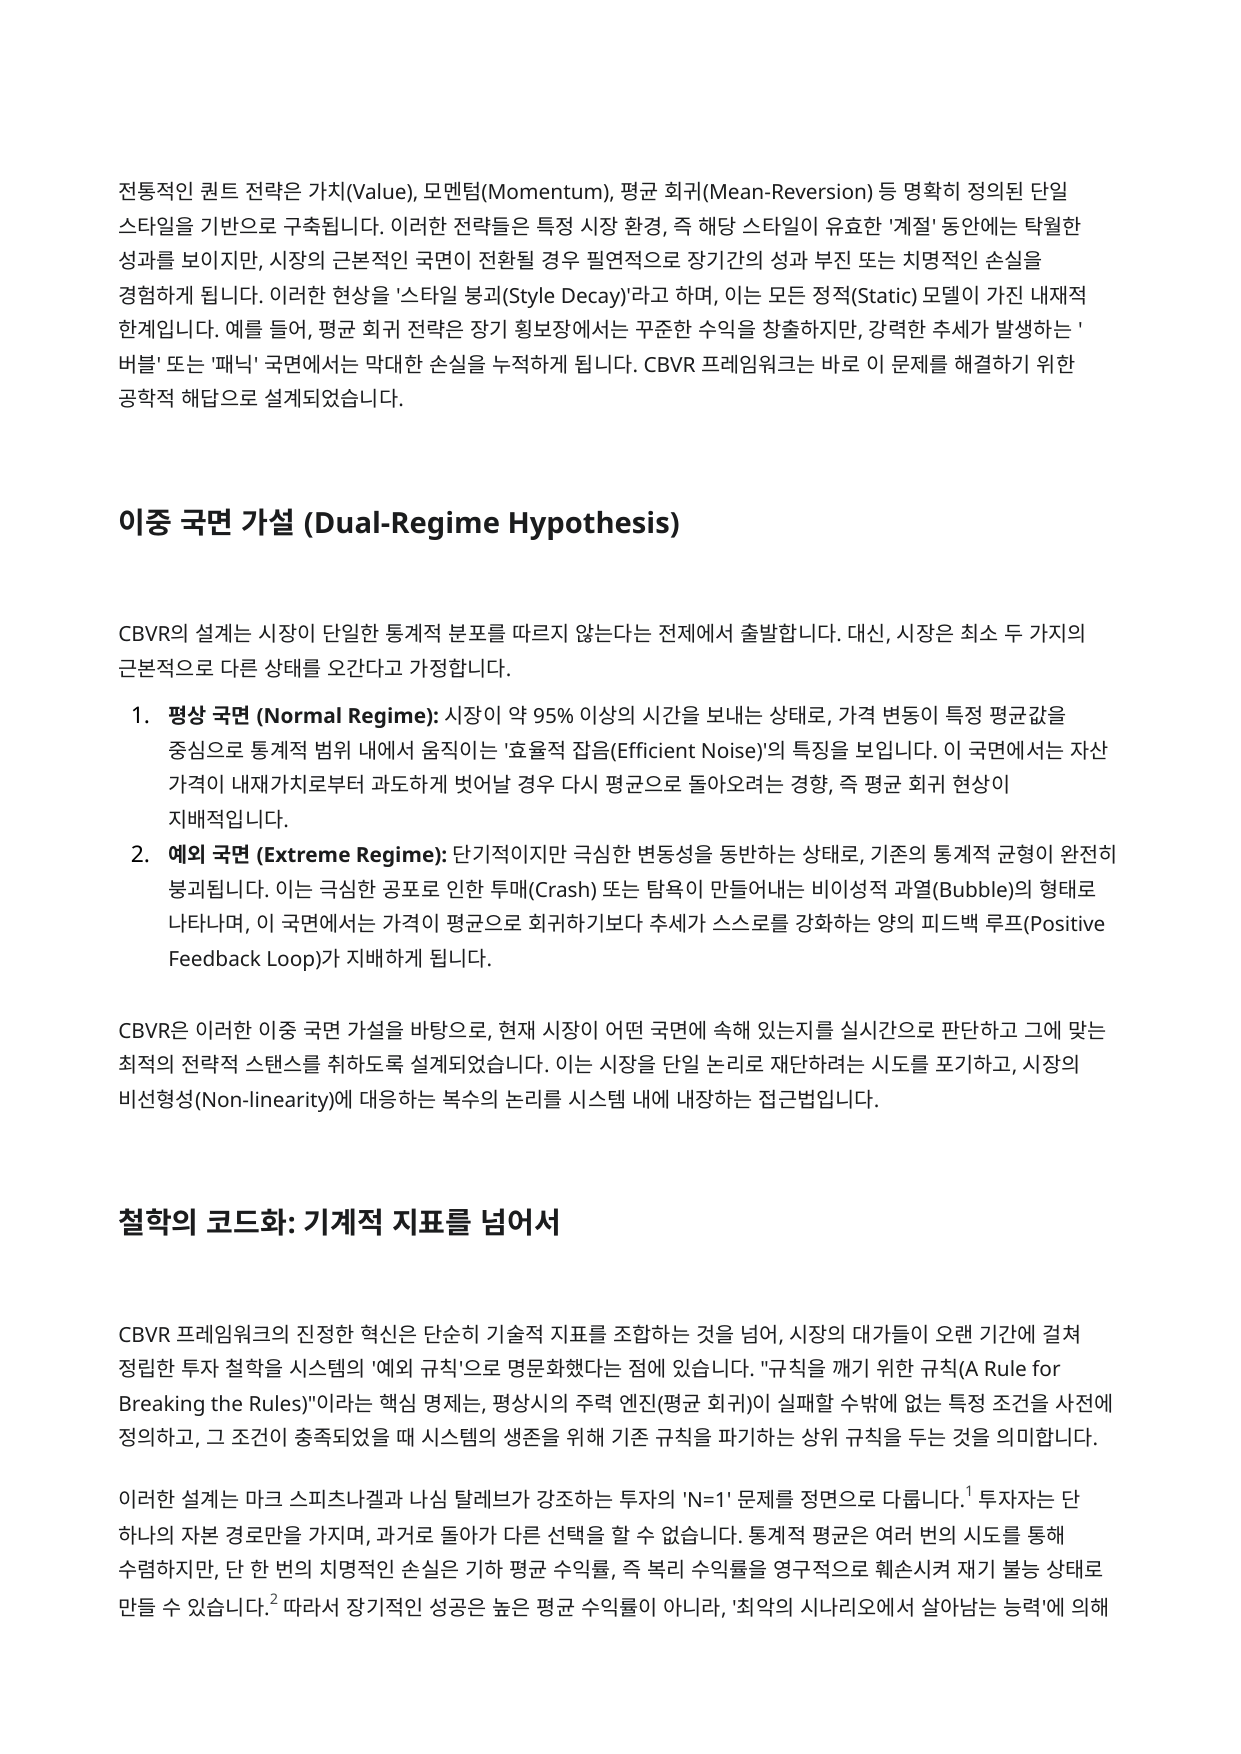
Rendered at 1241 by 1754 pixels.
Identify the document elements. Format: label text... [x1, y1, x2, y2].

text CBVR은 이러한 이중 국면 가설을 바탕으로, 현재 시장이 어떤 국면에 속해 있는지를 실시간으로 판단하고 그에 맞는 최적의 전략적 스탠스를 취하도록 설계되었습니다. 이는 시장을 단일 논리로 재단하려는 시도를 포기하고, 시장의 비선형성(Non-linearity)에 대응하는 복수의 논리를 시스템 내에 내장하는 접근법입니다. [118, 1014, 1122, 1113]
subtitle 철학의 코드화: 기계적 지표를 넘어서 [118, 1200, 1122, 1242]
text CBVR 프레임워크의 진정한 혁신은 단순히 기술적 지표를 조합하는 것을 넘어, 시장의 대가들이 오랜 기간에 걸쳐 정립한 투자 철학을 시스템의 '예외 규칙'으로 명문화했다는 점에 있습니다. "규칙을 깨기 위한 규칙(A Rule for Breaking the Rules)"이라는 핵심 명제는, 평상시의 주력 엔진(평균 회귀)이 실패할 수밖에 없는 특정 조건을 사전에 정의하고, 그 조건이 충족되었을 때 시스템의 생존을 위해 기존 규칙을 파기하는 상위 규칙을 두는 것을 의미합니다. [118, 1318, 1122, 1452]
text 전통적인 퀀트 전략은 가치(Value), 모멘텀(Momentum), 평균 회귀(Mean-Reversion) 등 명확히 정의된 단일 스타일을 기반으로 구축됩니다. 이러한 전략들은 특정 시장 환경, 즉 해당 스타일이 유효한 '계절' 동안에는 탁월한 성과를 보이지만, 시장의 근본적인 국면이 전환될 경우 필연적으로 장기간의 성과 부진 또는 치명적인 손실을 경험하게 됩니다. 이러한 현상을 '스타일 붕괴(Style Decay)'라고 하며, 이는 모든 정적(Static) 모델이 가진 내재적 한계입니다. 예를 들어, 평균 회귀 전략은 장기 횡보장에서는 꾸준한 수익을 창출하지만, 강력한 추세가 발생하는 '버블' 또는 '패닉' 국면에서는 막대한 손실을 누적하게 됩니다. CBVR 프레임워크는 바로 이 문제를 해결하기 위한 공학적 해답으로 설계되었습니다. [118, 176, 1122, 413]
text 이러한 설계는 마크 스피츠나겔과 나심 탈레브가 강조하는 투자의 'N=1' 문제를 정면으로 다룹니다.1 투자자는 단 하나의 자본 경로만을 가지며, 과거로 돌아가 다른 선택을 할 수 없습니다. 통계적 평균은 여러 번의 시도를 통해 수렴하지만, 단 한 번의 치명적인 손실은 기하 평균 수익률, 즉 복리 수익률을 영구적으로 훼손시켜 재기 불능 상태로 만들 수 있습니다.2 따라서 장기적인 성공은 높은 평균 수익률이 아니라, '최악의 시나리오에서 살아남는 능력'에 의해 [118, 1481, 1122, 1623]
list 예외 국면 (Extreme Regime): 단기적이지만 극심한 변동성을 동반하는 상태로, 기존의 통계적 균형이 완전히 붕괴됩니다. 이는 극심한 공포로 인한 투매(Crash) 또는 탐욕이 만들어내는 비이성적 과열(Bubble)의 형태로 나타나며, 이 국면에서는 가격이 평균으로 회귀하기보다 추세가 스스로를 강화하는 양의 피드백 루프(Positive Feedback Loop)가 지배하게 됩니다. [131, 838, 1122, 972]
text CBVR의 설계는 시장이 단일한 통계적 분포를 따르지 않는다는 전제에서 출발합니다. 대신, 시장은 최소 두 가지의 근본적으로 다른 상태를 오간다고 가정합니다. [118, 617, 1122, 682]
list 평상 국면 (Normal Regime): 시장이 약 95% 이상의 시간을 보내는 상태로, 가격 변동이 특정 평균값을 중심으로 통계적 범위 내에서 움직이는 '효율적 잡음(Efficient Noise)'의 특징을 보입니다. 이 국면에서는 자산 가격이 내재가치로부터 과도하게 벗어날 경우 다시 평균으로 돌아오려는 경향, 즉 평균 회귀 현상이 지배적입니다. [131, 699, 1122, 833]
subtitle 이중 국면 가설 (Dual-Regime Hypothesis) [118, 499, 1122, 542]
